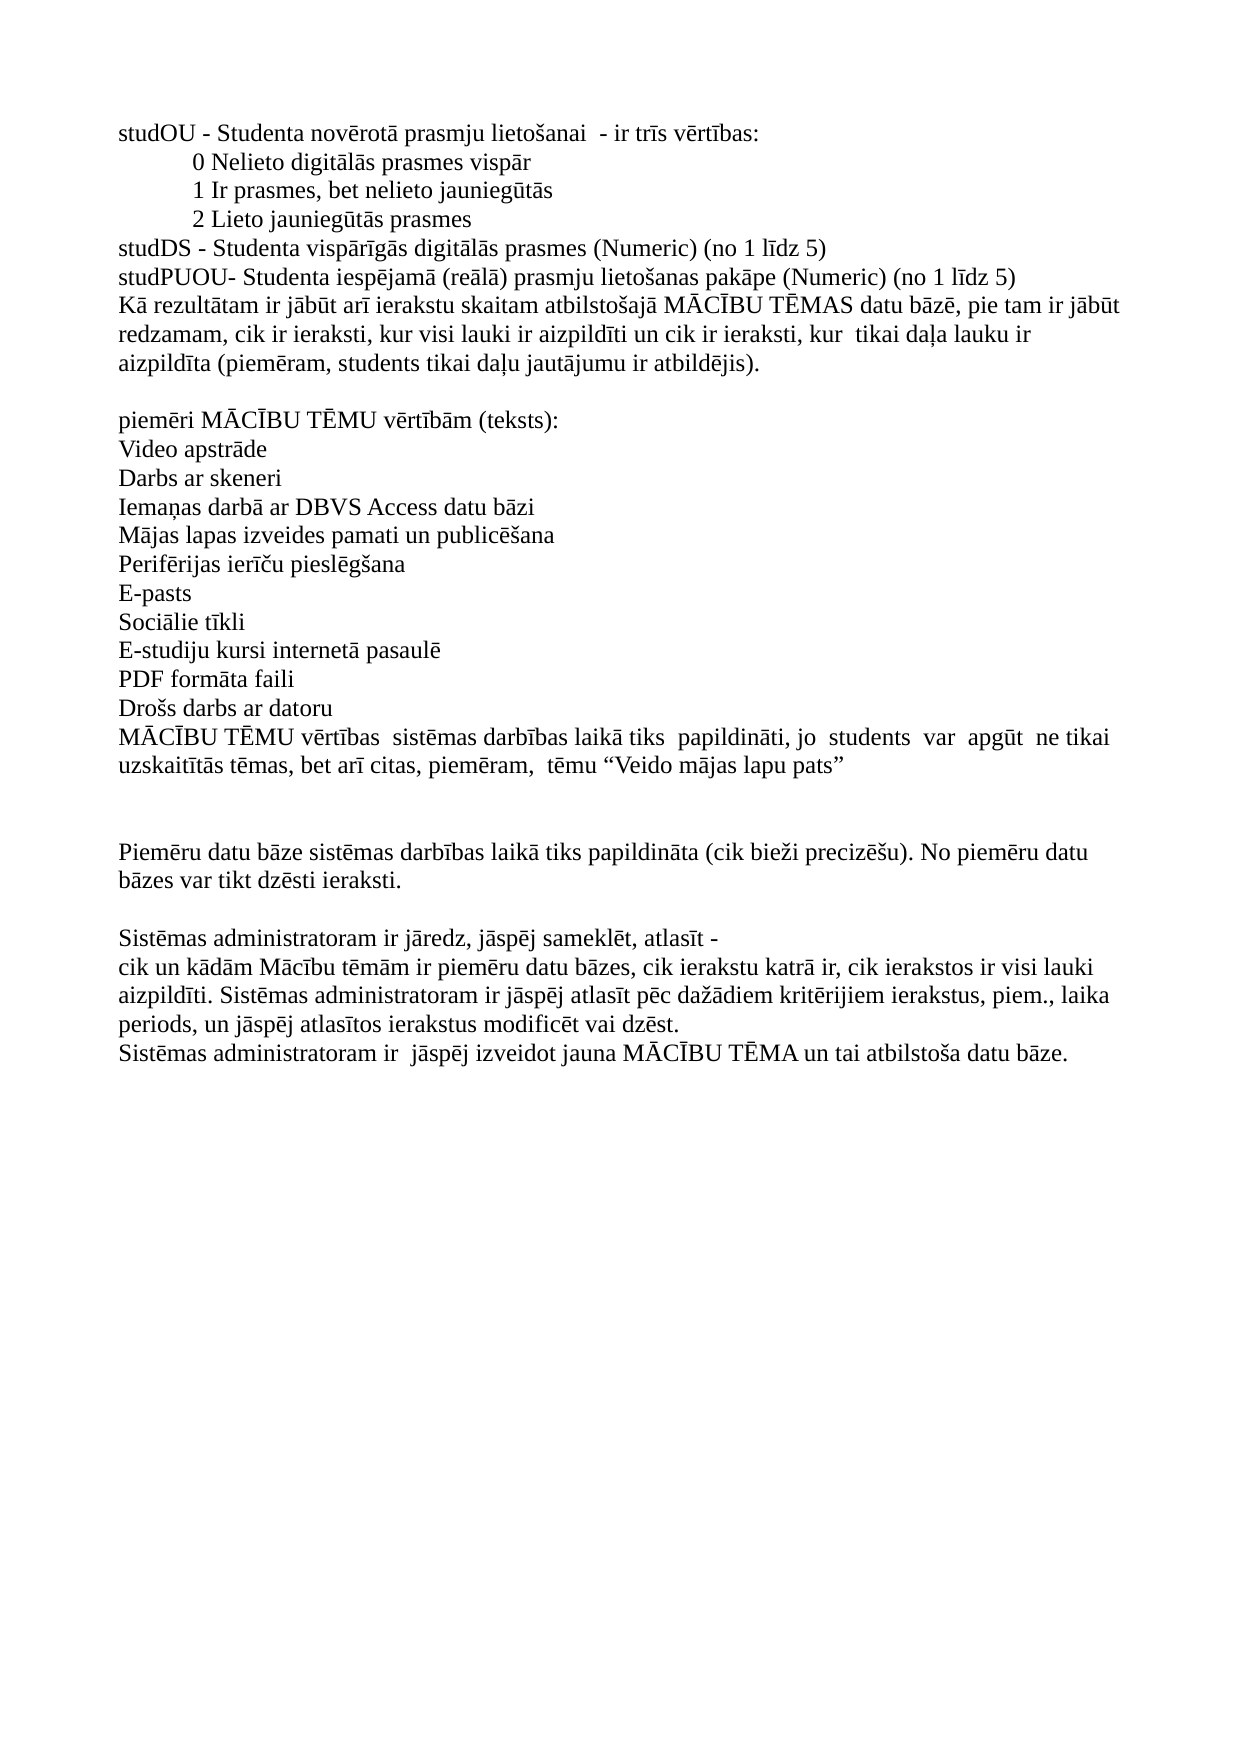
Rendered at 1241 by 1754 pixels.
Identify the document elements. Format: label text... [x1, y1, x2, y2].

text MĀCĪBU TĒMU vērtības sistēmas darbības laikā tiks papildināti, jo students var apgūt ne tikai uzskaitītās tēmas, bet arī citas, piemēram, tēmu “Veido mājas lapu pats” [118, 722, 1122, 779]
text piemēri MĀCĪBU TĒMU vērtībām (teksts): [118, 406, 1122, 434]
text Mājas lapas izveides pamati un publicēšana [118, 521, 1122, 549]
text Video apstrāde [118, 434, 1122, 463]
text Sociālie tīkli [118, 607, 1122, 636]
text E-pasts [118, 578, 1122, 607]
text Iemaņas darbā ar DBVS Access datu bāzi [118, 492, 1122, 521]
text 2 Lieto jauniegūtās prasmes [118, 204, 1122, 233]
text studPUOU- Studenta iespējamā (reālā) prasmju lietošanas pakāpe (Numeric) (no 1 līdz 5) [118, 262, 1122, 291]
text studDS - Studenta vispārīgās digitālās prasmes (Numeric) (no 1 līdz 5) [118, 233, 1122, 262]
text 1 Ir prasmes, bet nelieto jauniegūtās [118, 176, 1122, 204]
text Kā rezultātam ir jābūt arī ierakstu skaitam atbilstošajā MĀCĪBU TĒMAS datu bāzē, pie tam ir jābūt redzamam, cik ir ieraksti, kur visi lauki ir aizpildīti un cik ir ieraksti, kur tikai daļa lauku ir aizpildīta (piemēram, students tikai daļu jautājumu ir atbildējis). [118, 291, 1122, 377]
text 0 Nelieto digitālās prasmes vispār [118, 147, 1122, 176]
text PDF formāta faili [118, 664, 1122, 693]
text Piemēru datu bāze sistēmas darbības laikā tiks papildināta (cik bieži precizēšu). No piemēru datu bāzes var tikt dzēsti ieraksti. [118, 837, 1122, 894]
text Darbs ar skeneri [118, 463, 1122, 492]
text cik un kādām Mācību tēmām ir piemēru datu bāzes, cik ierakstu katrā ir, cik ierakstos ir visi lauki aizpildīti. Sistēmas administratoram ir jāspēj atlasīt pēc dažādiem kritērijiem ierakstus, piem., laika periods, un jāspēj atlasītos ierakstus modificēt vai dzēst. [118, 952, 1122, 1038]
text studOU - Studenta novērotā prasmju lietošanai - ir trīs vērtības: [118, 118, 1122, 147]
text Perifērijas ierīču pieslēgšana [118, 549, 1122, 578]
text E-studiju kursi internetā pasaulē [118, 636, 1122, 664]
text Drošs darbs ar datoru [118, 693, 1122, 722]
text Sistēmas administratoram ir jāspēj izveidot jauna MĀCĪBU TĒMA un tai atbilstoša datu bāze. [118, 1038, 1122, 1067]
text Sistēmas administratoram ir jāredz, jāspēj sameklēt, atlasīt - [118, 923, 1122, 952]
